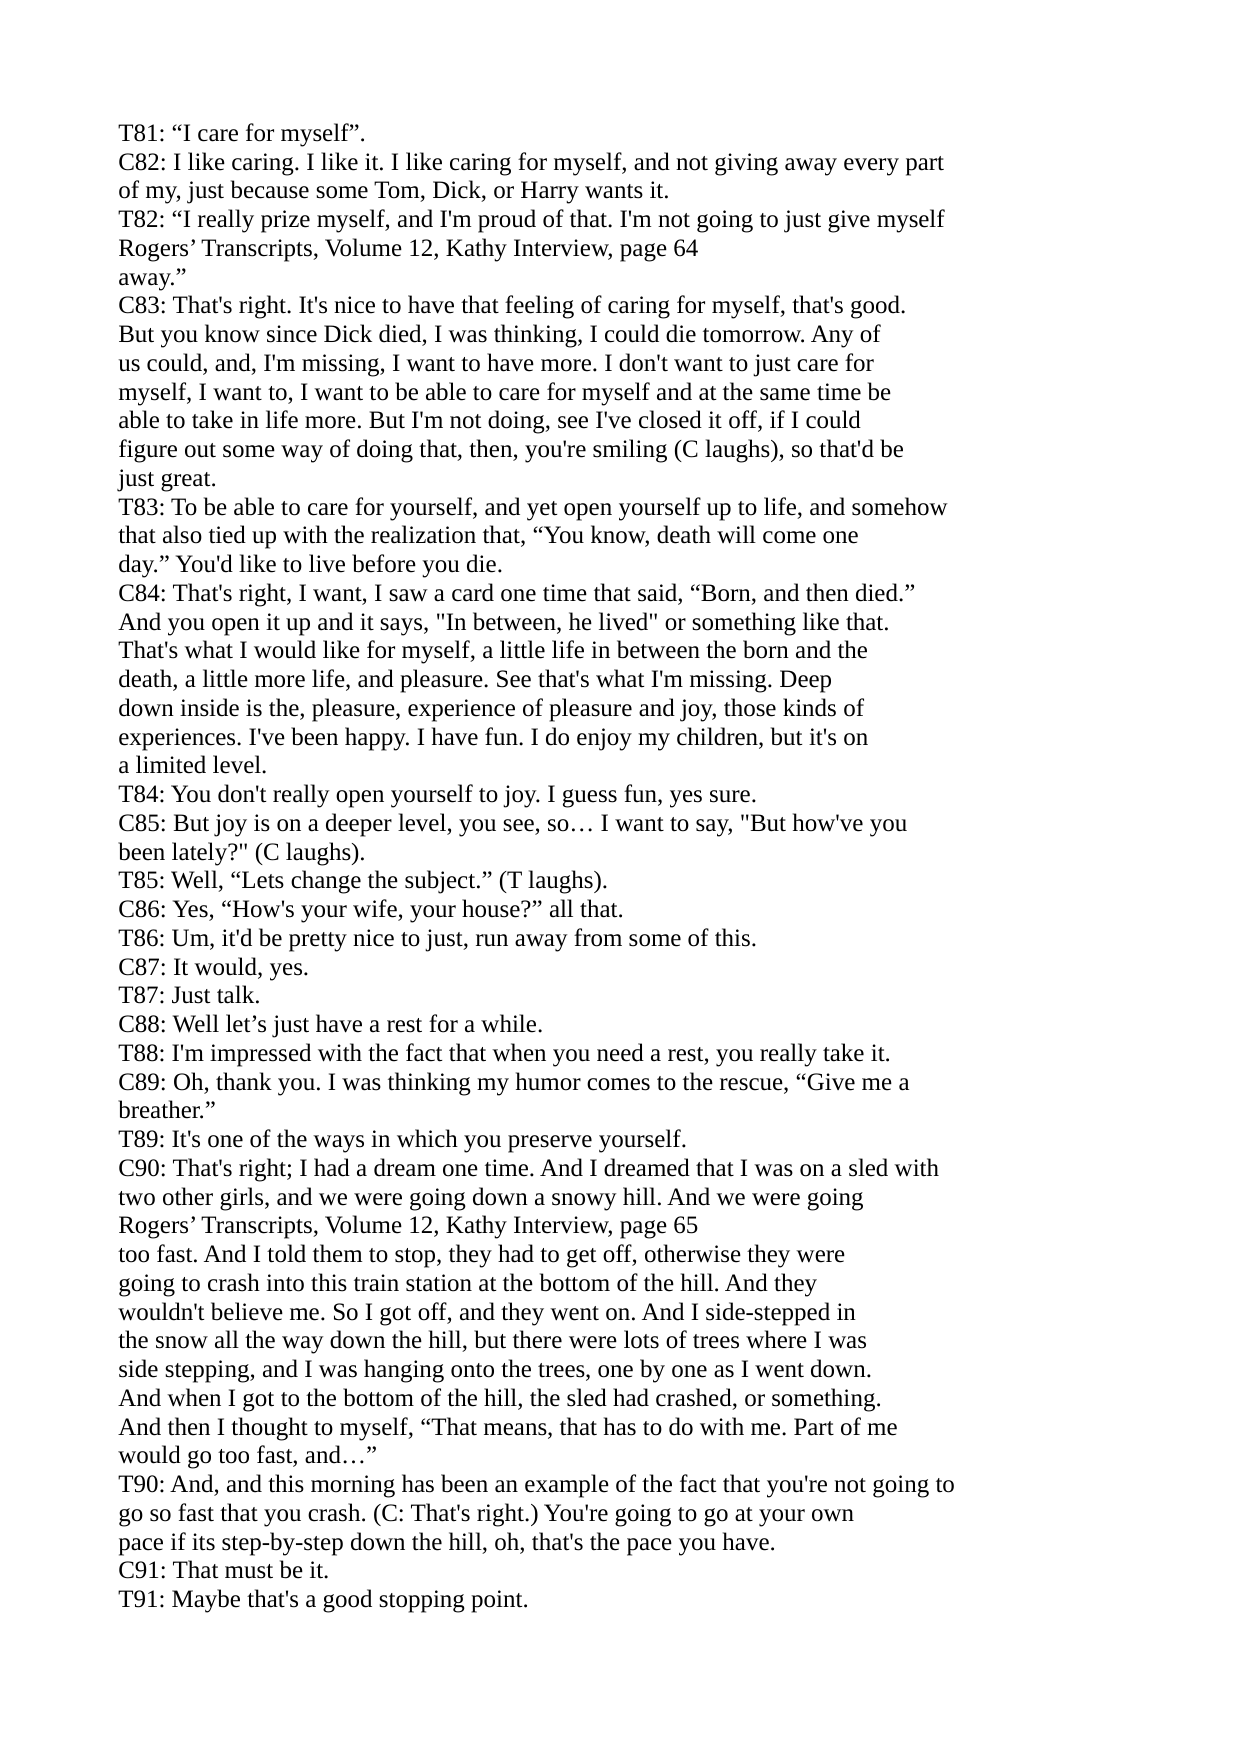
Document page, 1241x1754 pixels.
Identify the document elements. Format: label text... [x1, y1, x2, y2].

text that also tied up with the realization that, “You know, death will come one [118, 521, 1122, 549]
text breather.” [118, 1096, 1122, 1124]
text two other girls, and we were going down a snowy hill. And we were going [118, 1182, 1122, 1211]
text C84: That's right, I want, I saw a card one time that said, “Born, and then died.” [118, 578, 1122, 607]
text day.” You'd like to live before you die. [118, 549, 1122, 578]
text go so fast that you crash. (C: That's right.) You're going to go at your own [118, 1498, 1122, 1527]
text pace if its step-by-step down the hill, oh, that's the pace you have. [118, 1527, 1122, 1556]
text of my, just because some Tom, Dick, or Harry wants it. [118, 176, 1122, 204]
text experiences. I've been happy. I have fun. I do enjoy my children, but it's on [118, 722, 1122, 751]
text C86: Yes, “How's your wife, your house?” all that. [118, 894, 1122, 923]
text C83: That's right. It's nice to have that feeling of caring for myself, that's good. [118, 291, 1122, 319]
text C91: That must be it. [118, 1556, 1122, 1584]
text just great. [118, 463, 1122, 492]
text C82: I like caring. I like it. I like caring for myself, and not giving away every part [118, 147, 1122, 176]
text Rogers’ Transcripts, Volume 12, Kathy Interview, page 65 [118, 1211, 1122, 1239]
text side stepping, and I was hanging onto the trees, one by one as I went down. [118, 1354, 1122, 1383]
text us could, and, I'm missing, I want to have more. I don't want to just care for [118, 348, 1122, 377]
text myself, I want to, I want to be able to care for myself and at the same time be [118, 377, 1122, 406]
text T82: “I really prize myself, and I'm proud of that. I'm not going to just give myself [118, 204, 1122, 233]
text down inside is the, pleasure, experience of pleasure and joy, those kinds of [118, 693, 1122, 722]
text a limited level. [118, 751, 1122, 779]
text T87: Just talk. [118, 981, 1122, 1009]
text T84: You don't really open yourself to joy. I guess fun, yes sure. [118, 779, 1122, 808]
text T90: And, and this morning has been an example of the fact that you're not going to [118, 1469, 1122, 1498]
text going to crash into this train station at the bottom of the hill. And they [118, 1268, 1122, 1297]
text Rogers’ Transcripts, Volume 12, Kathy Interview, page 64 [118, 233, 1122, 262]
text wouldn't believe me. So I got off, and they went on. And I side-stepped in [118, 1297, 1122, 1326]
text That's what I would like for myself, a little life in between the born and the [118, 636, 1122, 664]
text been lately?" (C laughs). [118, 837, 1122, 866]
text death, a little more life, and pleasure. See that's what I'm missing. Deep [118, 664, 1122, 693]
text would go too fast, and…” [118, 1441, 1122, 1469]
text T83: To be able to care for yourself, and yet open yourself up to life, and somehow [118, 492, 1122, 521]
text T85: Well, “Lets change the subject.” (T laughs). [118, 866, 1122, 894]
text T81: “I care for myself”. [118, 118, 1122, 147]
text T86: Um, it'd be pretty nice to just, run away from some of this. [118, 923, 1122, 952]
text away.” [118, 262, 1122, 291]
text T89: It's one of the ways in which you preserve yourself. [118, 1124, 1122, 1153]
text But you know since Dick died, I was thinking, I could die tomorrow. Any of [118, 319, 1122, 348]
text figure out some way of doing that, then, you're smiling (C laughs), so that'd be [118, 434, 1122, 463]
text T88: I'm impressed with the fact that when you need a rest, you really take it. [118, 1038, 1122, 1067]
text And then I thought to myself, “That means, that has to do with me. Part of me [118, 1412, 1122, 1441]
text And when I got to the bottom of the hill, the sled had crashed, or something. [118, 1383, 1122, 1412]
text C87: It would, yes. [118, 952, 1122, 981]
text C85: But joy is on a deeper level, you see, so… I want to say, "But how've you [118, 808, 1122, 837]
text C90: That's right; I had a dream one time. And I dreamed that I was on a sled with [118, 1153, 1122, 1182]
text able to take in life more. But I'm not doing, see I've closed it off, if I could [118, 406, 1122, 434]
text And you open it up and it says, "In between, he lived" or something like that. [118, 607, 1122, 636]
text T91: Maybe that's a good stopping point. [118, 1584, 1122, 1613]
text C89: Oh, thank you. I was thinking my humor comes to the rescue, “Give me a [118, 1067, 1122, 1096]
text the snow all the way down the hill, but there were lots of trees where I was [118, 1326, 1122, 1354]
text C88: Well let’s just have a rest for a while. [118, 1009, 1122, 1038]
text too fast. And I told them to stop, they had to get off, otherwise they were [118, 1239, 1122, 1268]
